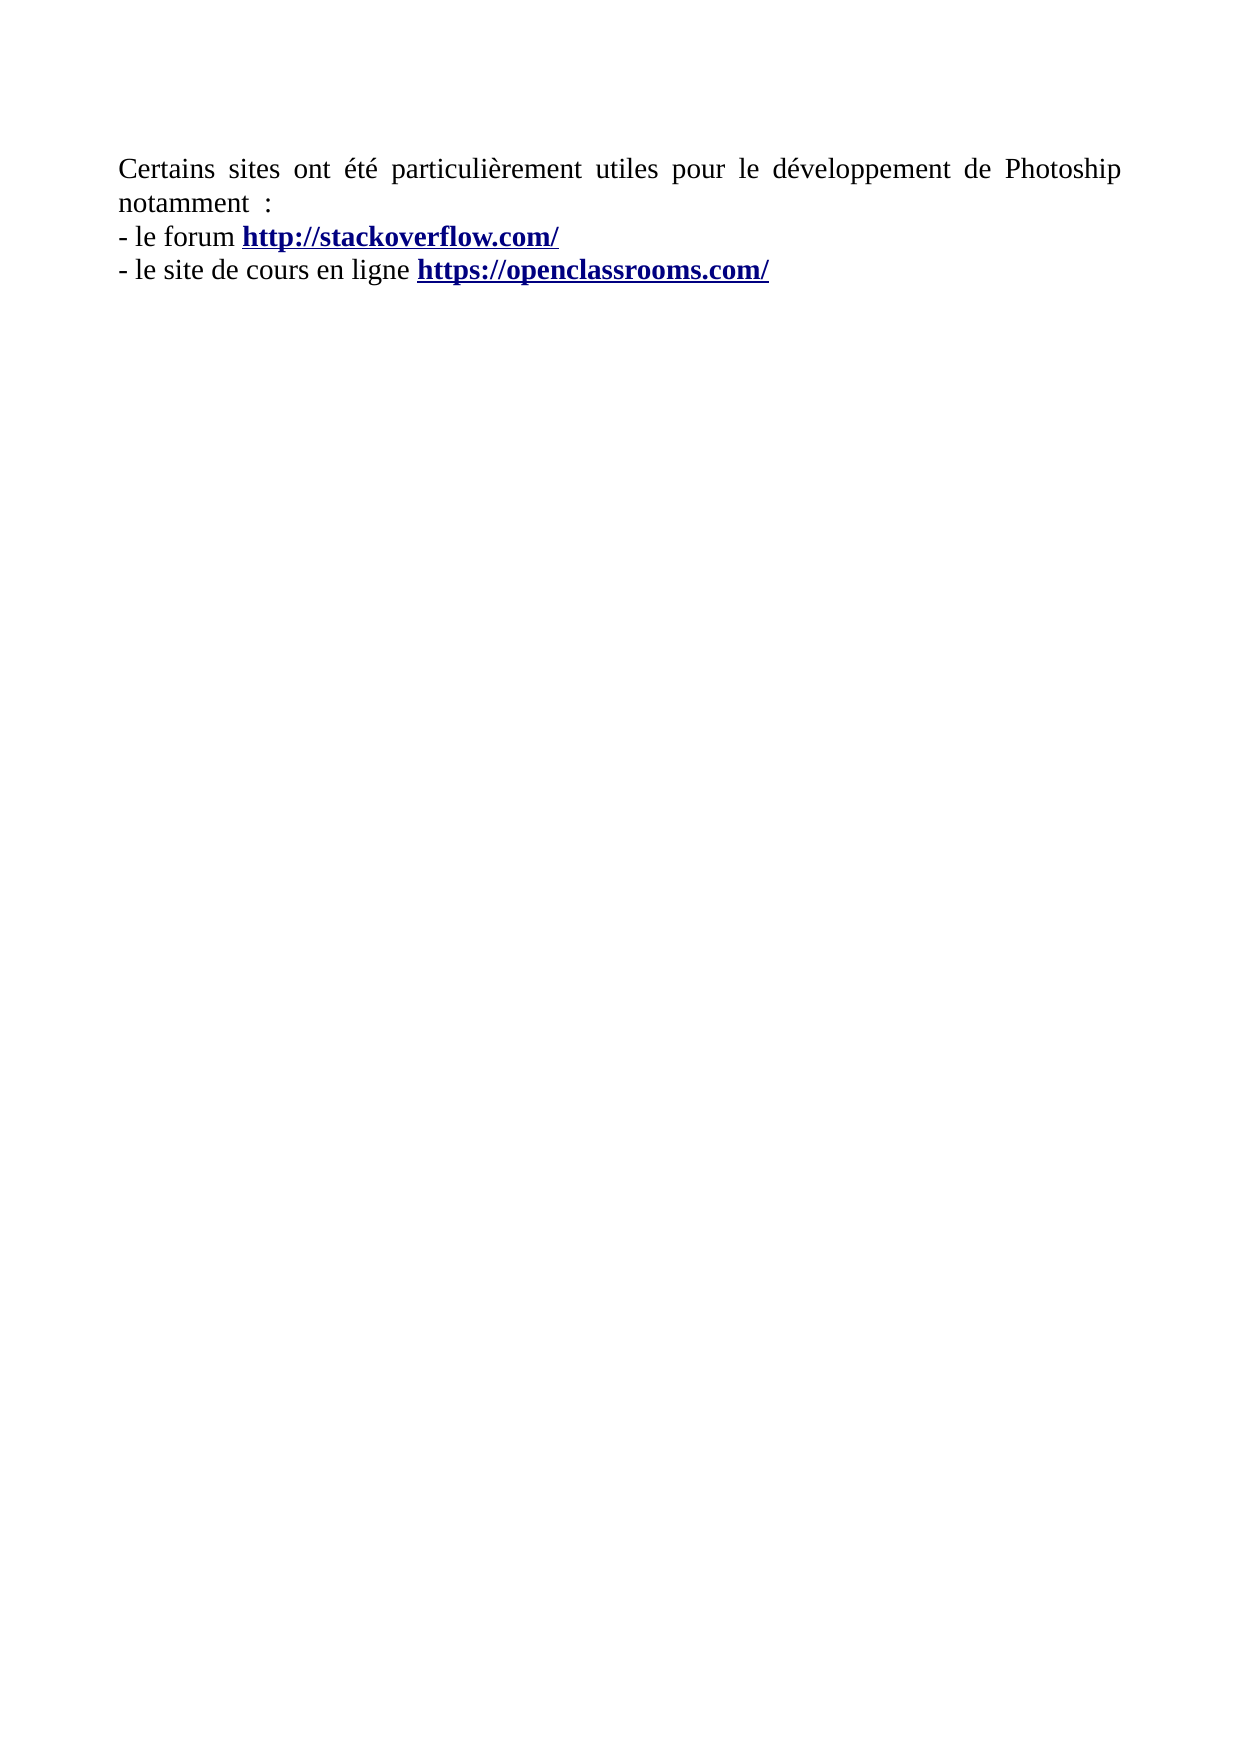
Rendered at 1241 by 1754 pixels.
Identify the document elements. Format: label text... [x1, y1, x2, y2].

text - le forum http://stackoverflow.com/ [118, 219, 1122, 252]
text Certains sites ont été particulièrement utiles pour le développement de Photoship notamment : [118, 152, 1122, 219]
text - le site de cours en ligne https://openclassrooms.com/ [118, 252, 1122, 286]
